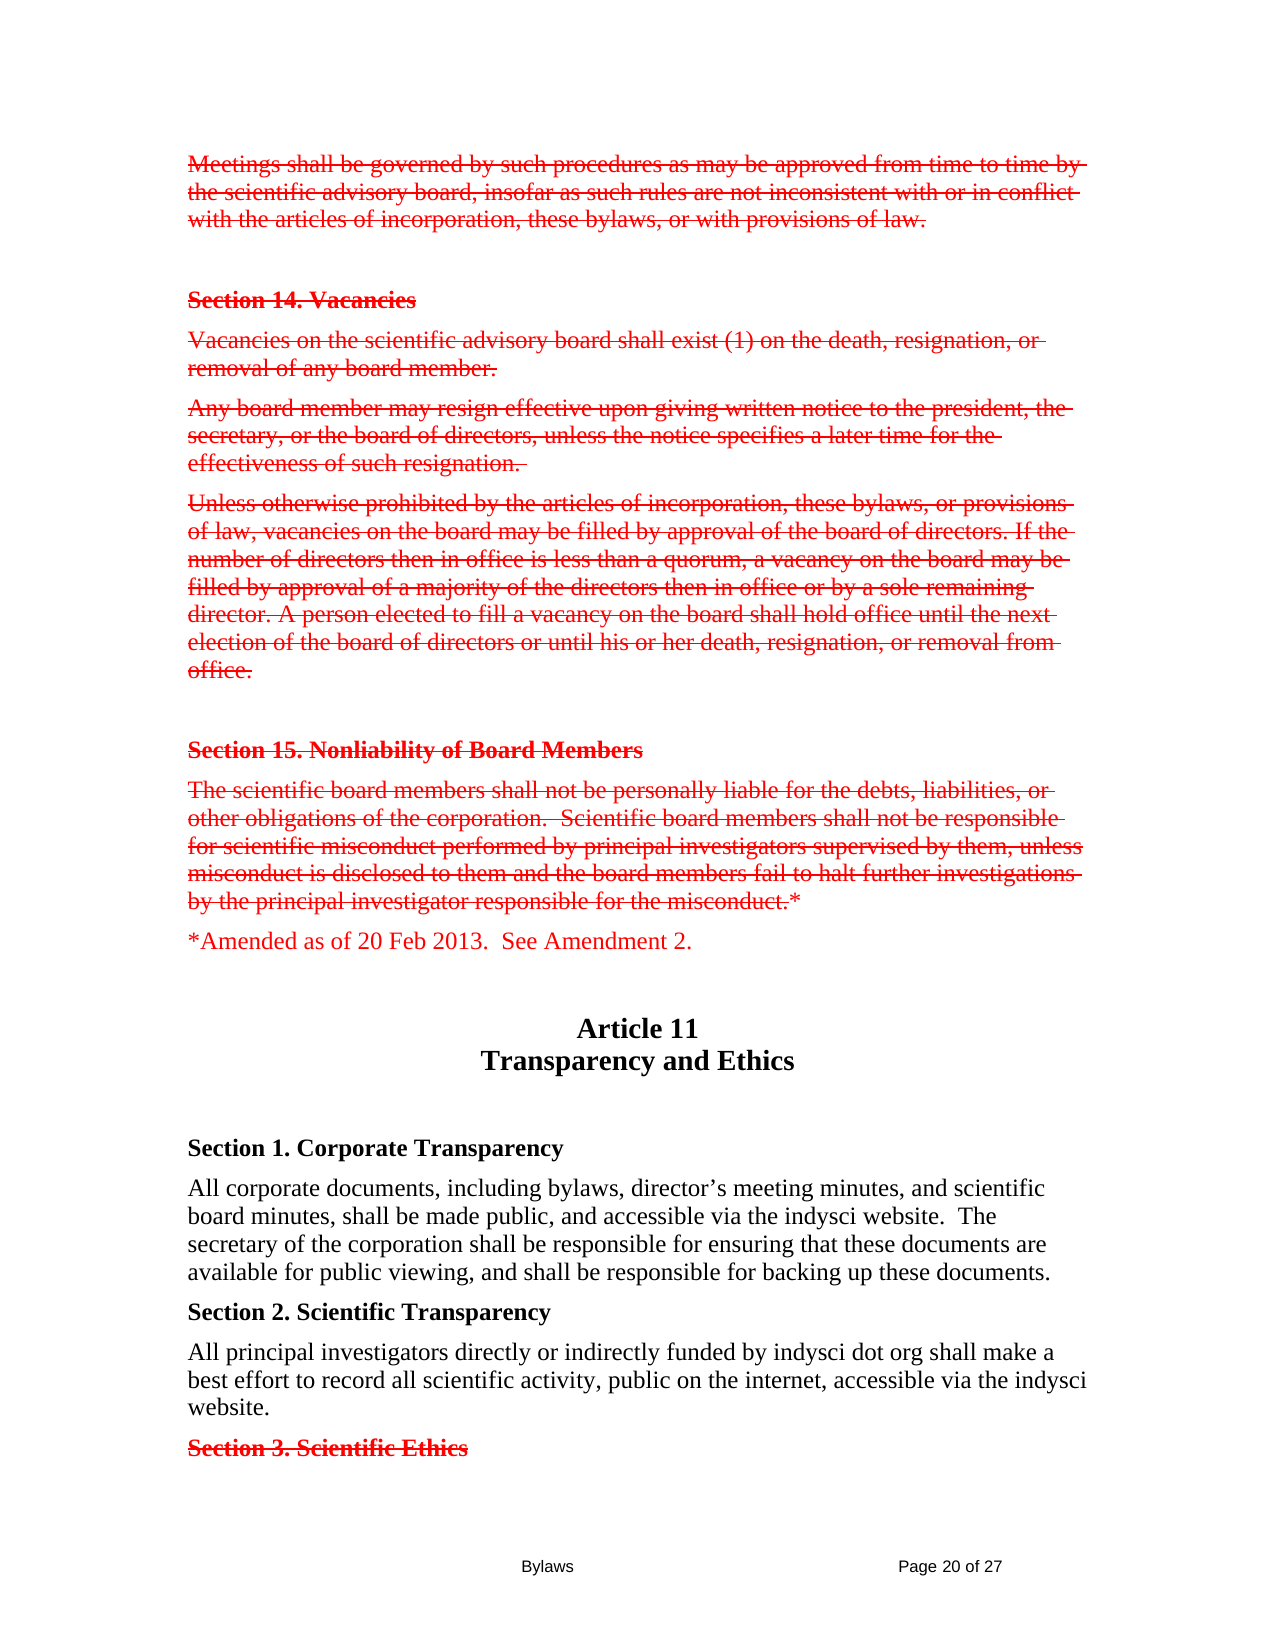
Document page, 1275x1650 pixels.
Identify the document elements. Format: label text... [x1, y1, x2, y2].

text Section 1. Corporate Transparency [187, 1134, 1087, 1162]
text Meetings shall be governed by such procedures as may be approved from time to time by the scientific advisory board, insofar as such rules are not inconsistent with or in conflict with the articles of incorporation, these bylaws, or with provisions of law. [187, 150, 1087, 164]
text All corporate documents, including bylaws, director’s meeting minutes, and scientific board minutes, shall be made public, and accessible via the indysci website. The secretary of the corporation shall be responsible for ensuring that these documents are available for public viewing, and shall be responsible for backing up these documents. [187, 1174, 1087, 1285]
text Section 3. Scientific Ethics [187, 1434, 1087, 1461]
text Article 11 Transparency and Ethics [187, 1012, 1087, 1077]
text The scientific board members shall not be personally liable for the debts, liabilities, or other obligations of the corporation. Scientific board members shall not be responsible for scientific misconduct performed by principal investigators supervised by them, unless misconduct is disclosed to them and the board members fail to halt further investigations by the principal investigator responsible for the misconduct.* [187, 776, 1087, 915]
text Meetings shall be governed by such procedures as may be approved from time to time by the scientific advisory board, insofar as such rules are not inconsistent with or in conflict with the articles of incorporation, these bylaws, or with provisions of law. [187, 165, 1087, 233]
text Vacancies on the scientific advisory board shall exist (1) on the death, resignation, or removal of any board member. [187, 326, 1087, 381]
text Any board member may resign effective upon giving written notice to the president, the secretary, or the board of directors, unless the notice specifies a later time for the effectiveness of such resignation. [187, 394, 1087, 477]
text Section 2. Scientific Transparency [187, 1298, 1087, 1326]
text Unless otherwise prohibited by the articles of incorporation, these bylaws, or provisions of law, vacancies on the board may be filled by approval of the board of directors. If the number of directors then in office is less than a quorum, a vacancy on the board may be filled by approval of a majority of the directors then in office or by a sole remaining director. A person elected to fill a vacancy on the board shall hold office until the next election of the board of directors or until his or her death, resignation, or removal from office. [187, 489, 1087, 683]
text *Amended as of 20 Feb 2013. See Amendment 2. [187, 927, 1087, 955]
text Section 15. Nonliability of Board Members [187, 736, 1087, 764]
text All principal investigators directly or indirectly funded by indysci dot org shall make a best effort to record all scientific activity, public on the internet, accessible via the indysci website. [187, 1338, 1087, 1421]
text Section 14. Vacancies [187, 286, 1087, 313]
